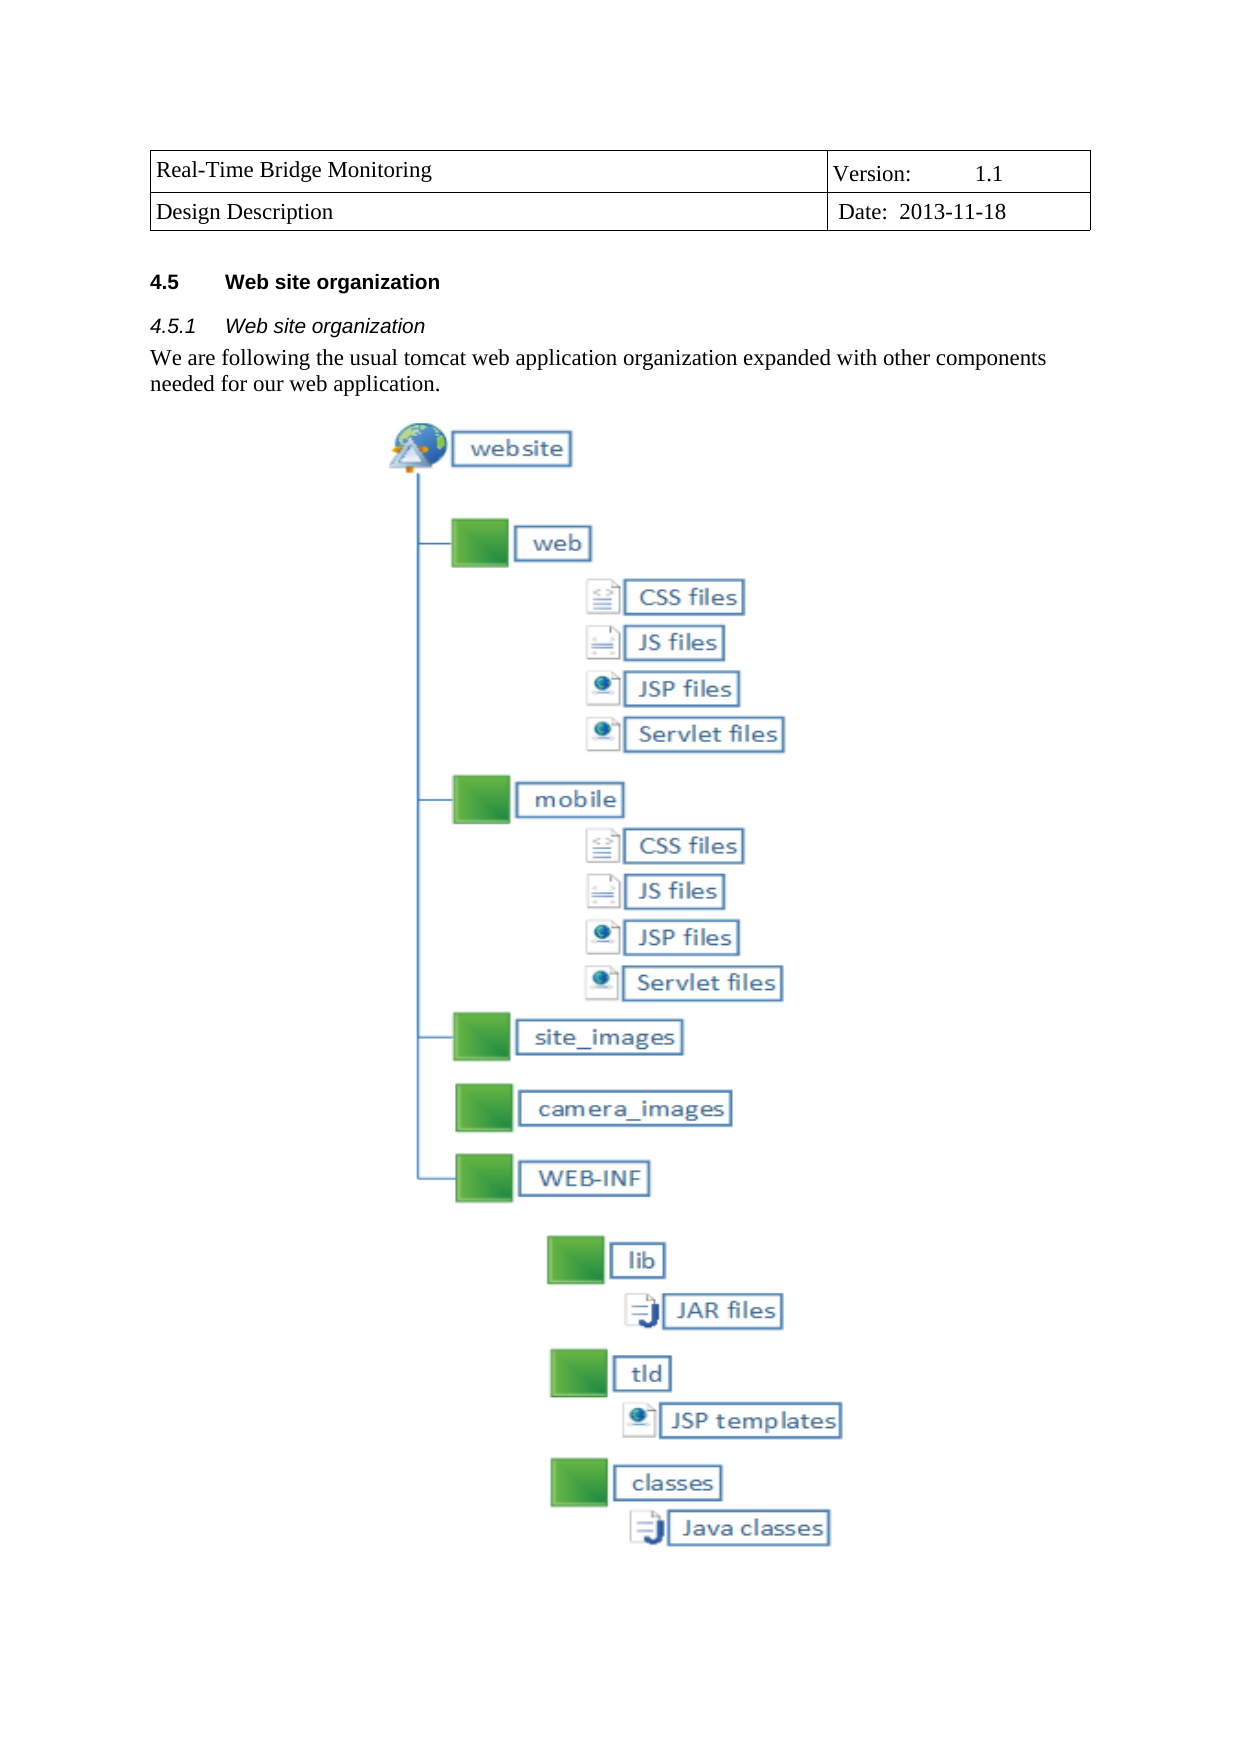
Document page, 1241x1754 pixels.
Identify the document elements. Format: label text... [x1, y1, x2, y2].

picture [388, 422, 852, 1556]
subtitle Web site organization [150, 269, 1090, 294]
text We are following the usual tomcat web application organization expanded with other components needed for our web application. [150, 344, 1090, 397]
subtitle Web site organization [150, 313, 1090, 338]
